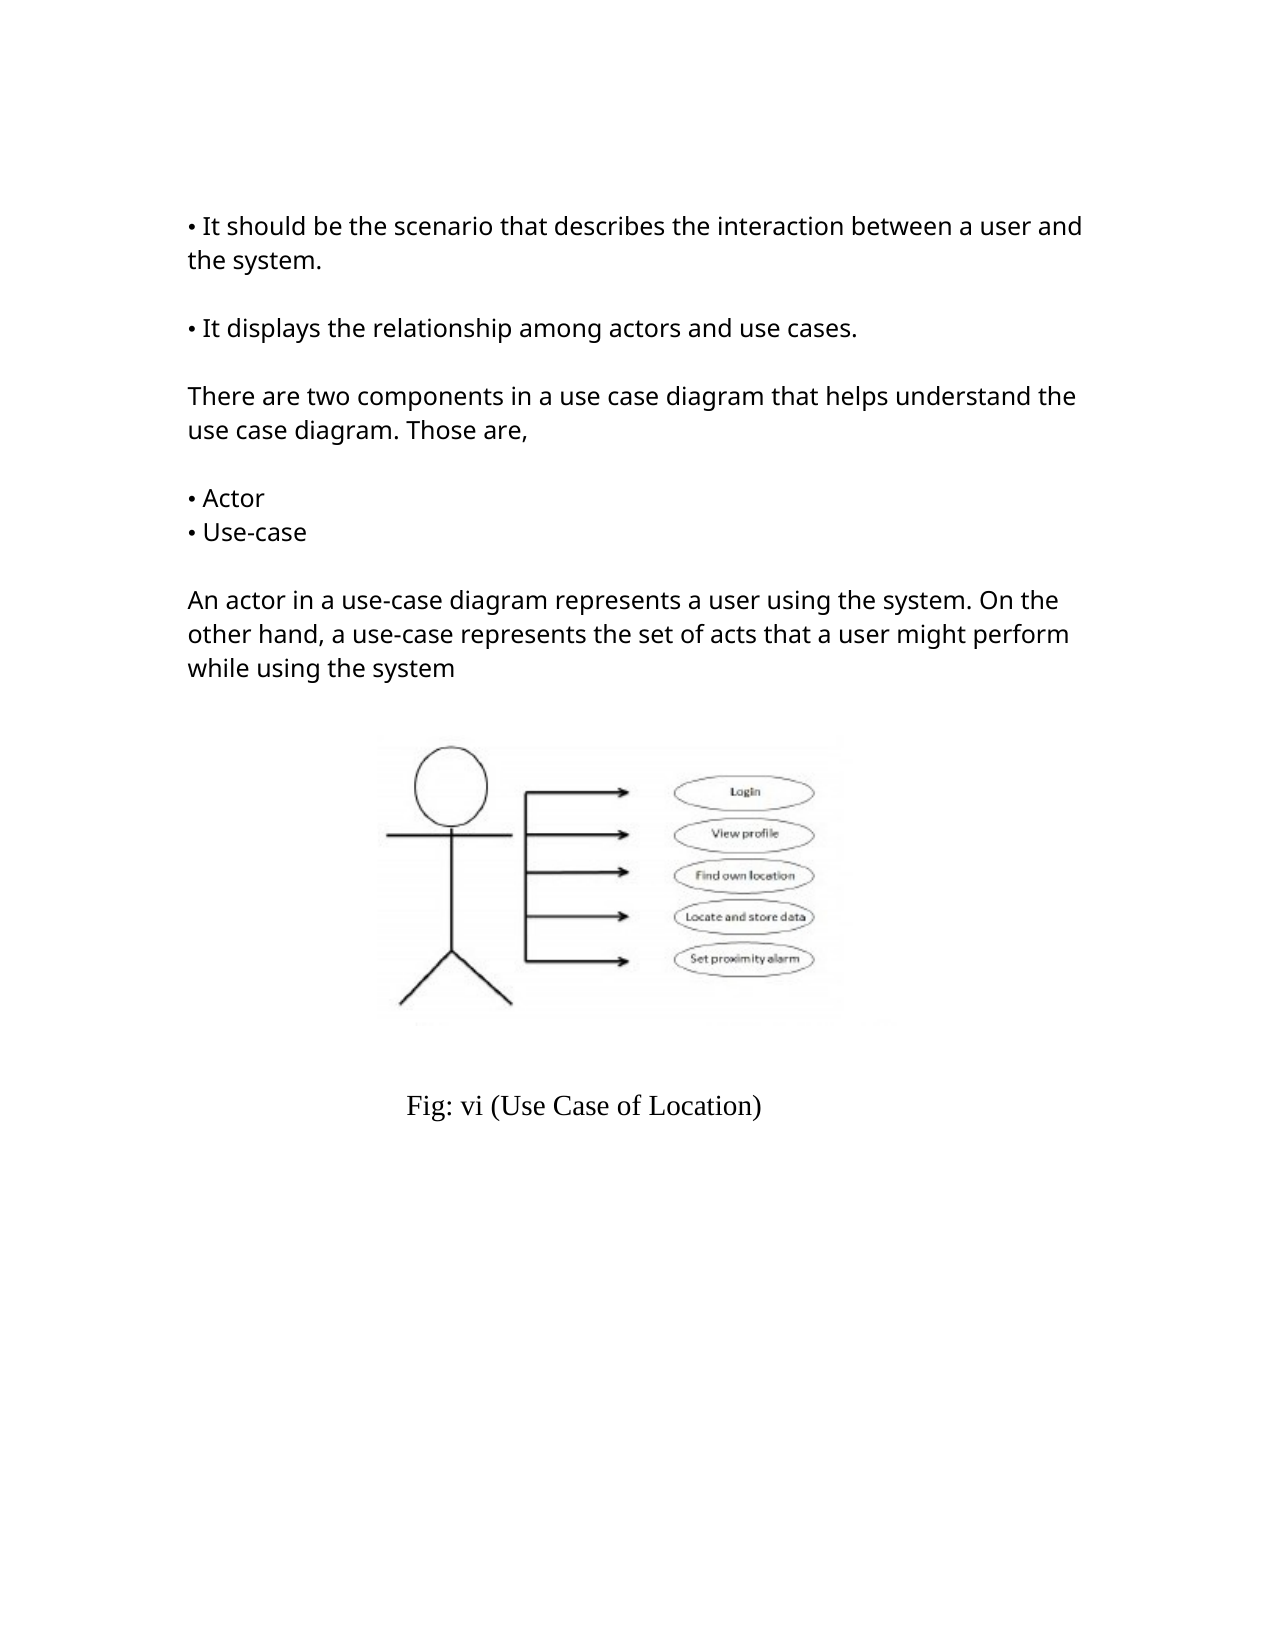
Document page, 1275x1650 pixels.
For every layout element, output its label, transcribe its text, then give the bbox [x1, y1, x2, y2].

text There are two components in a use case diagram that helps understand the use case diagram. Those are, [187, 378, 1087, 447]
text • It should be the scenario that describes the interaction between a user and the system. [187, 208, 1087, 276]
text • It displays the relationship among actors and use cases. [187, 310, 1087, 344]
text • Actor [187, 481, 1087, 515]
text Fig: vi (Use Case of Location) [187, 1088, 1087, 1121]
text • Use-case [187, 515, 1087, 549]
text An actor in a use-case diagram represents a user using the system. On the other hand, a use-case represents the set of acts that a user might perform while using the system [187, 583, 1087, 685]
picture [377, 735, 898, 1026]
